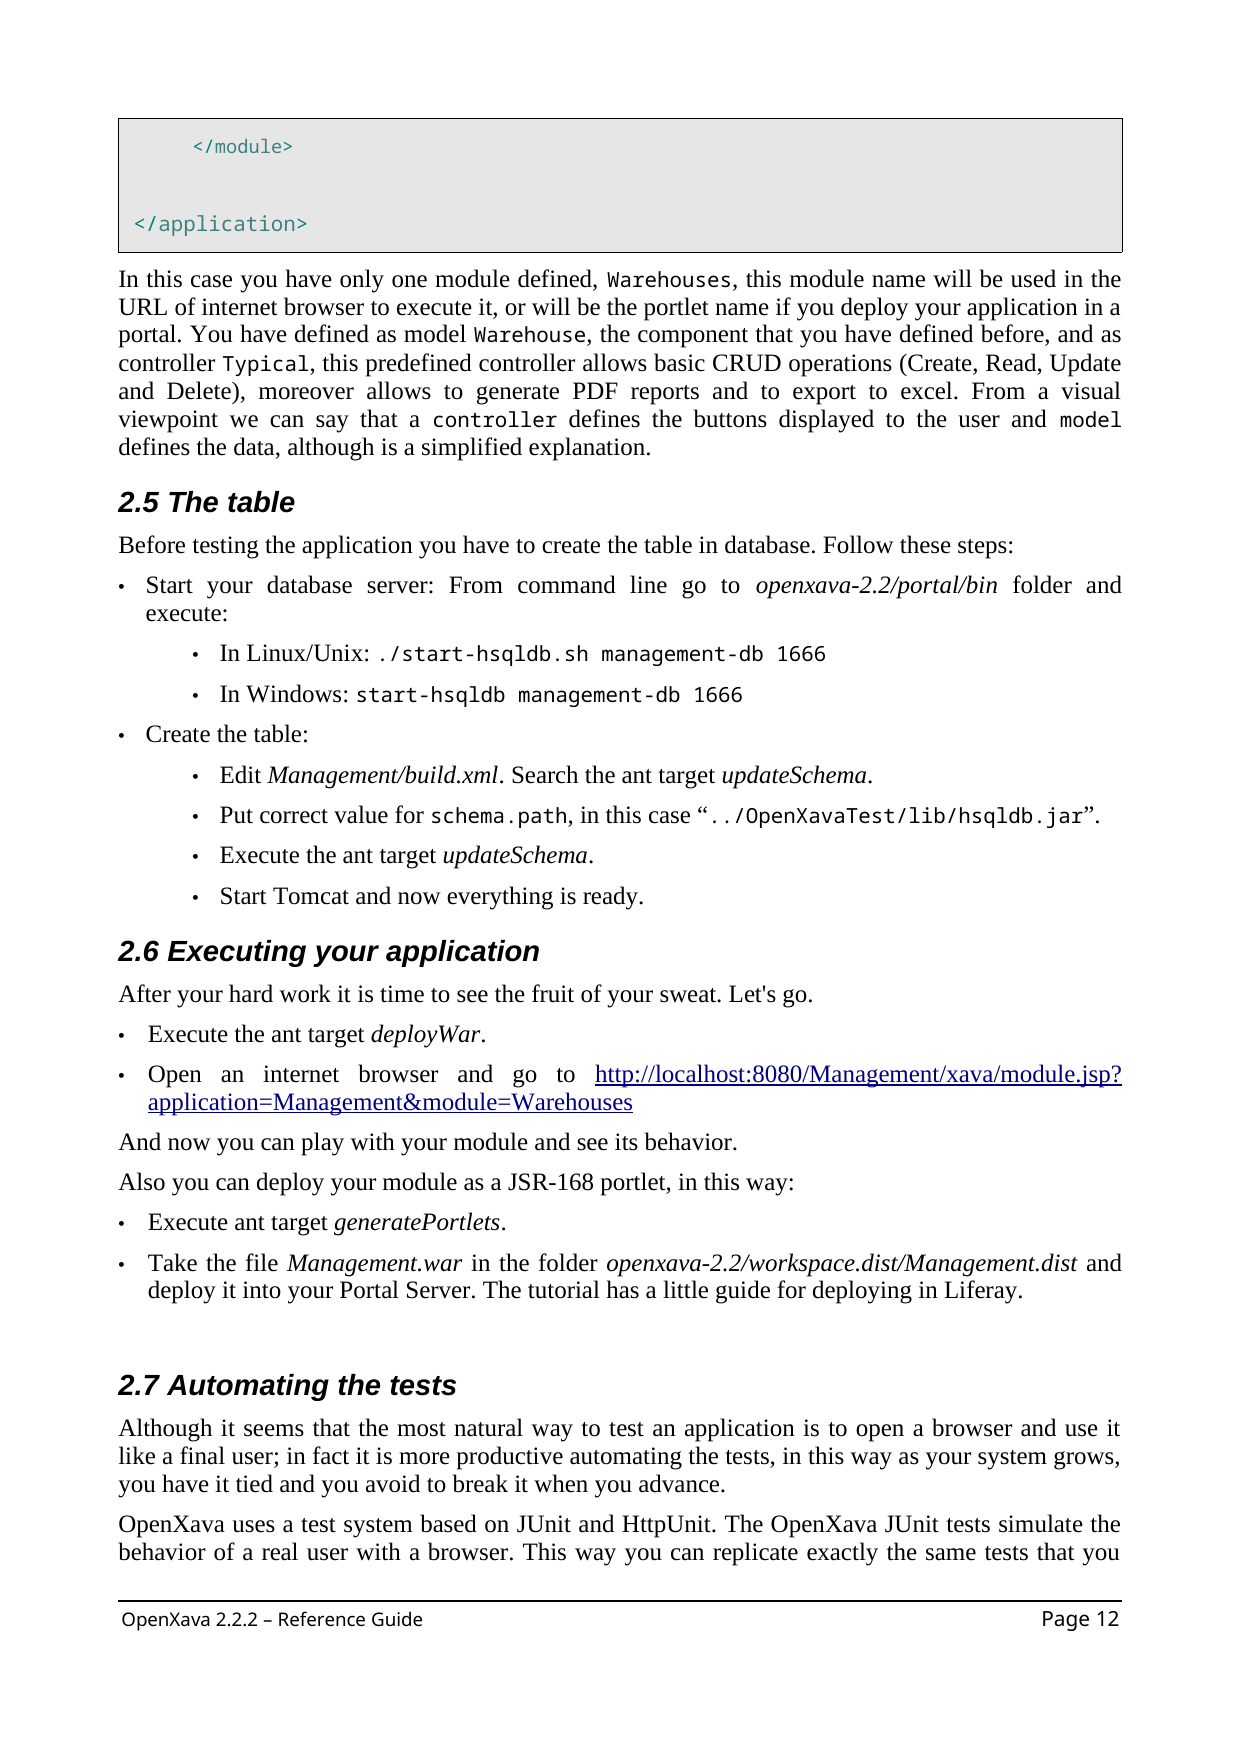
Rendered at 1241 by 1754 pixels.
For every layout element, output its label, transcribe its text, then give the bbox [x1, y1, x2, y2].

text </module> [119, 119, 1122, 156]
text Before testing the application you have to create the table in database. Follow these steps: [118, 531, 1122, 559]
text And now you can play with your module and see its behavior. [118, 1128, 1122, 1156]
list Put correct value for schema.path, in this case “../OpenXavaTest/lib/hsqldb.jar”. [192, 801, 1122, 829]
list Open an internet browser and go to http://localhost:8080/Management/xava/module.jsp?application=Management&module=Warehouses [118, 1060, 1122, 1116]
list Execute ant target generatePortlets. [118, 1208, 1122, 1236]
text Although it seems that the most natural way to test an application is to open a browser and use it like a final user; in fact it is more productive automating the tests, in this way as your system grows, you have it tied and you avoid to break it when you advance. [118, 1414, 1122, 1498]
list Take the file Management.war in the folder openxava-2.2/workspace.dist/Management.dist and deploy it into your Portal Server. The tutorial has a little guide for deploying in Liferay. [118, 1249, 1122, 1304]
subtitle Executing your application [118, 934, 1122, 967]
text OpenXava uses a test system based on JUnit and HttpUnit. The OpenXava JUnit tests simulate the behavior of a real user with a browser. This way you can replicate exactly the same tests that you [118, 1510, 1122, 1566]
list Start your database server: From command line go to openxava-2.2/portal/bin folder and execute: [118, 571, 1122, 627]
text </application> [119, 194, 1122, 252]
list Start Tomcat and now everything is ready. [192, 882, 1122, 909]
list In Linux/Unix: ./start-hsqldb.sh management-db 1666 [192, 639, 1122, 667]
list Execute the ant target deployWar. [118, 1020, 1122, 1048]
list In Windows: start-hsqldb management-db 1666 [192, 680, 1122, 708]
list Execute the ant target updateSchema. [192, 842, 1122, 869]
text Also you can deploy your module as a JSR-168 portlet, in this way: [118, 1168, 1122, 1196]
list Edit Management/build.xml. Search the ant target updateSchema. [192, 761, 1122, 788]
text In this case you have only one module defined, Warehouses, this module name will be used in the URL of internet browser to execute it, or will be the portlet name if you deploy your application in a portal. You have defined as model Warehouse, the component that you have defined before, and as controller Typical, this predefined controller allows basic CRUD operations (Create, Read, Update and Delete), moreover allows to generate PDF reports and to export to excel. From a visual viewpoint we can say that a controller defines the buttons displayed to the user and model defines the data, although is a simplified explanation. [118, 265, 1122, 461]
subtitle The table [118, 486, 1122, 518]
text After your hard work it is time to see the fruit of your sweat. Let's go. [118, 980, 1122, 1007]
subtitle Automating the tests [118, 1369, 1122, 1402]
list Create the table: [118, 721, 1122, 748]
